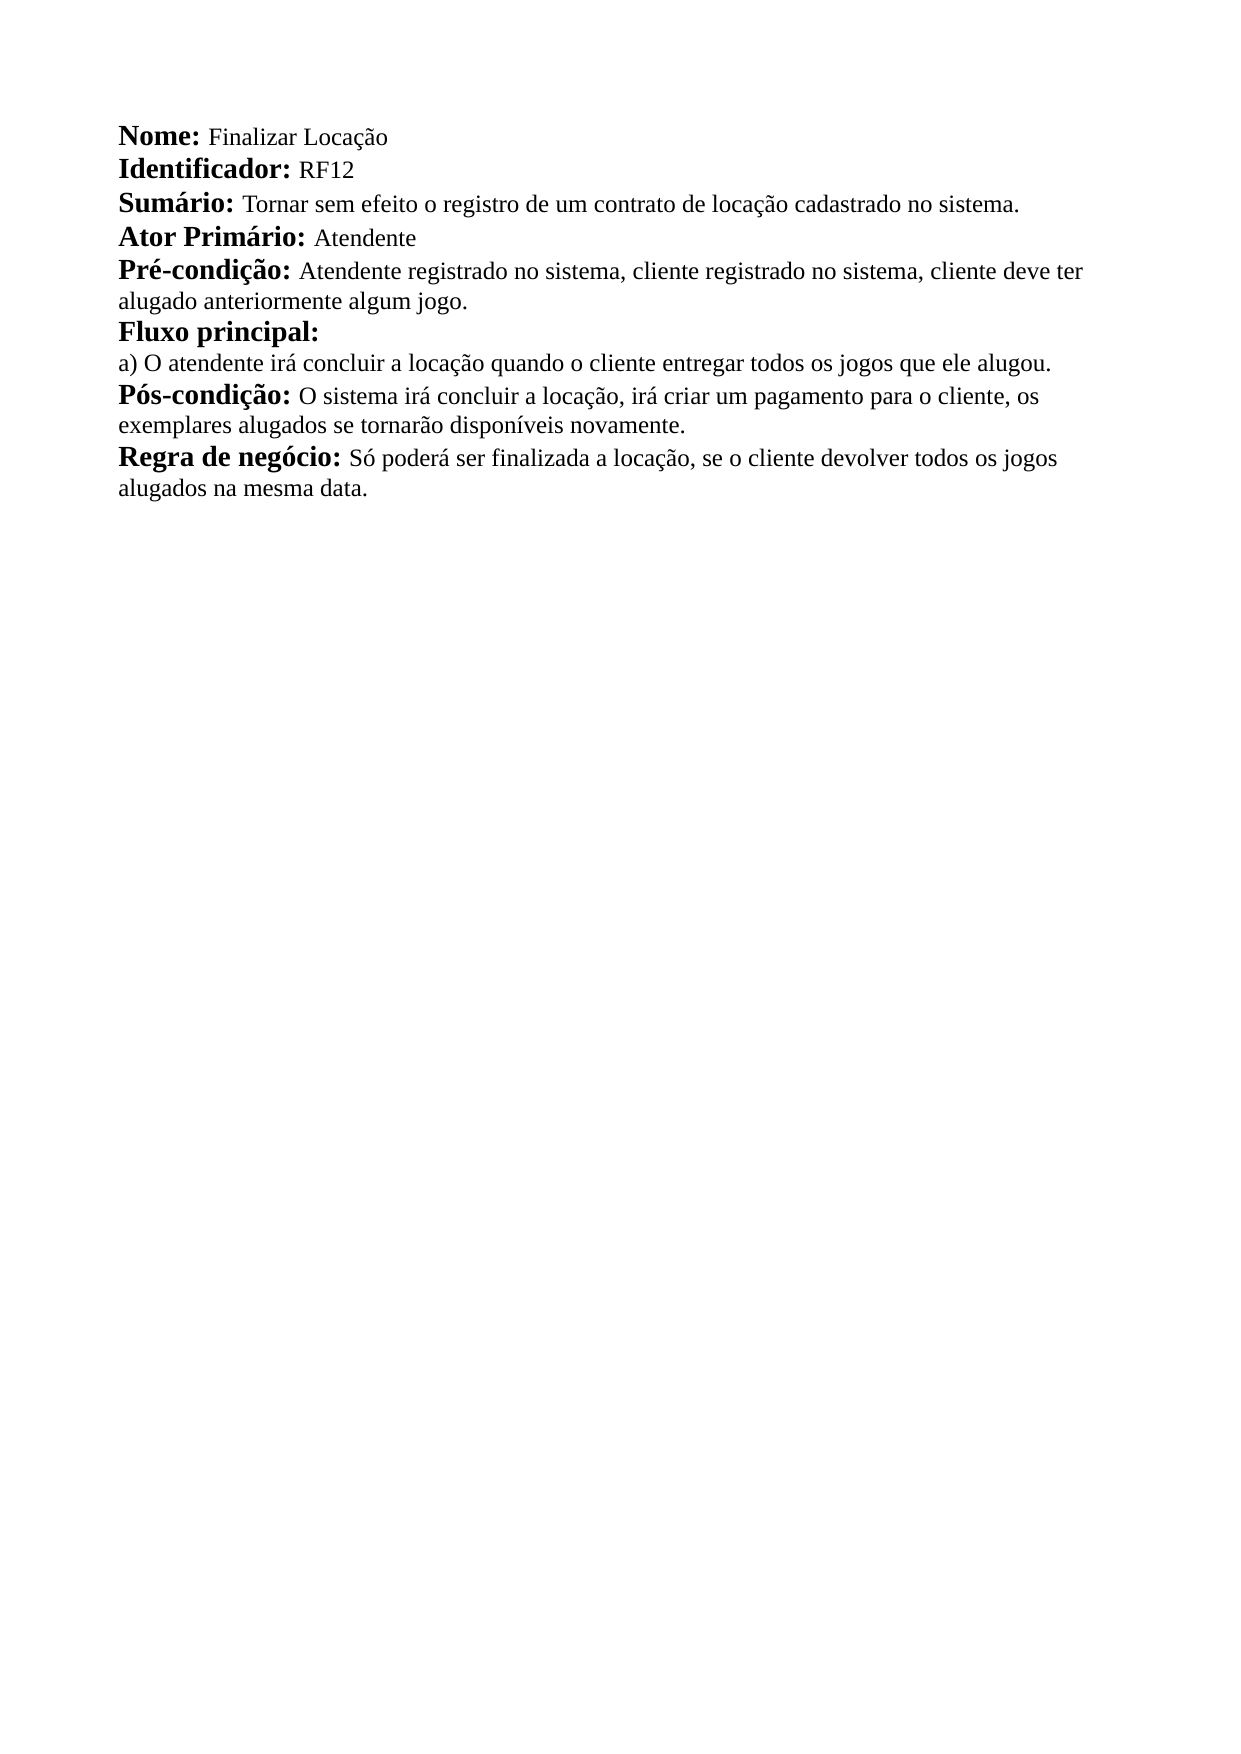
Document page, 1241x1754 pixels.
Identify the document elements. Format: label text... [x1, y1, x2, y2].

text Nome: Finalizar Locação [118, 118, 1122, 152]
text a) O atendente irá concluir a locação quando o cliente entregar todos os jogos que ele alugou. [118, 348, 1122, 377]
text Pré-condição: Atendente registrado no sistema, cliente registrado no sistema, cliente deve ter alugado anteriormente algum jogo. [118, 252, 1122, 314]
text Identificador: RF12 [118, 152, 1122, 185]
text Fluxo principal: [118, 314, 1122, 348]
text Sumário: Tornar sem efeito o registro de um contrato de locação cadastrado no sistema. [118, 185, 1122, 219]
text Ator Primário: Atendente [118, 219, 1122, 252]
text Pós-condição: O sistema irá concluir a locação, irá criar um pagamento para o cliente, os exemplares alugados se tornarão disponíveis novamente. [118, 377, 1122, 439]
text Regra de negócio: Só poderá ser finalizada a locação, se o cliente devolver todos os jogos alugados na mesma data. [118, 439, 1122, 501]
